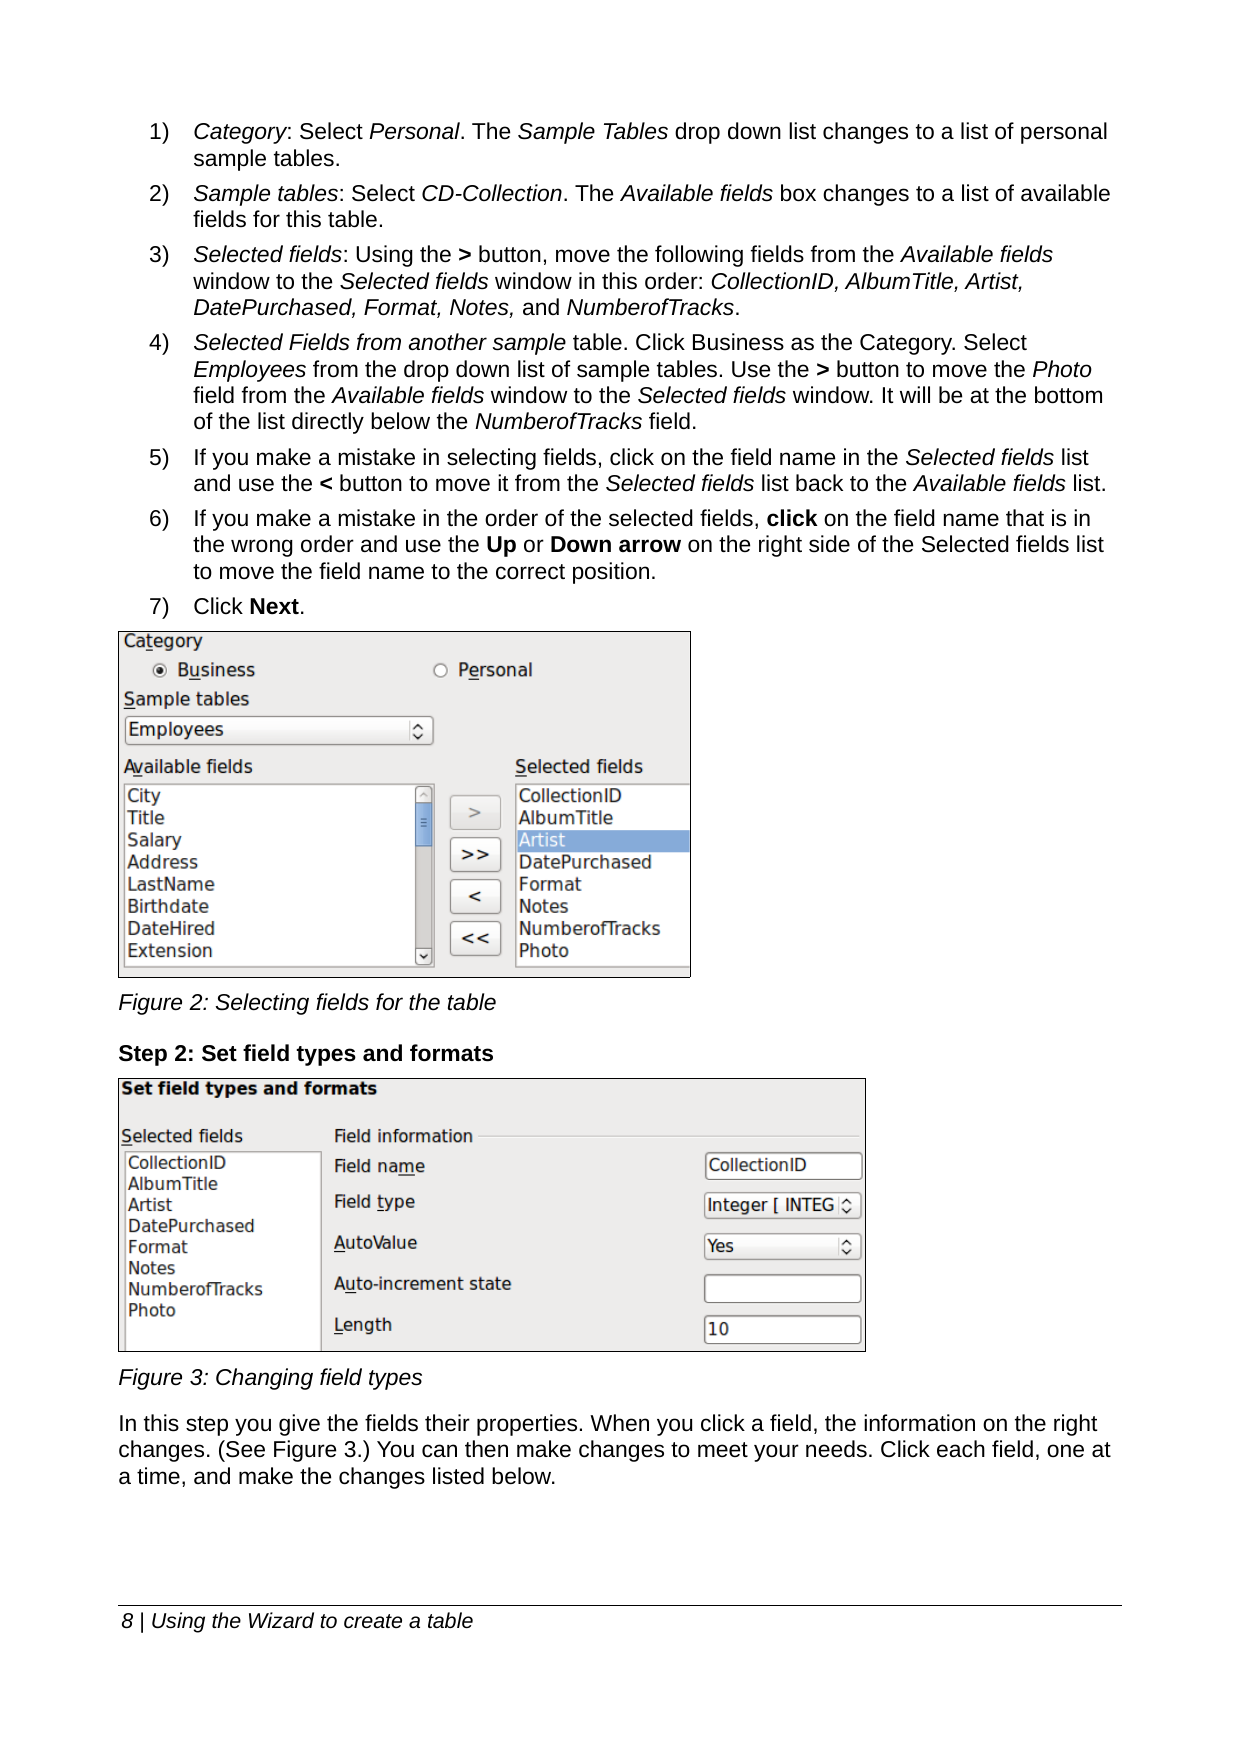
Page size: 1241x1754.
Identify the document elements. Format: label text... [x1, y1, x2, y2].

list If you make a mistake in the order of the selected fields, click on the field name that is in the wrong order and use the Up or Down arrow on the right side of the Selected fields list to move the field name to the correct position. [169, 505, 1122, 584]
text Figure 3: Changing field types [118, 1363, 865, 1390]
text Figure 2: Selecting fields for the table [118, 989, 690, 1015]
list Click Next. [169, 593, 1122, 619]
text In this step you give the fields their properties. When you click a field, the information on the right changes. (See Figure 3.) You can then make changes to meet your needs. Click each field, one at a time, and make the changes listed below. [118, 1410, 1122, 1489]
picture [119, 632, 690, 977]
list Selected fields: Using the > button, move the following fields from the Available fields window to the Selected fields window in this order: CollectionID, AlbumTitle, Artist, DatePurchased, Format, Notes, and NumberofTracks. [169, 241, 1122, 320]
list Sample tables: Select CD-Collection. The Available fields box changes to a list of available fields for this table. [169, 180, 1122, 232]
picture [119, 1079, 865, 1351]
text Step 2: Set field types and formats [118, 1039, 1122, 1066]
list Selected Fields from another sample table. Click Business as the Category. Select Employees from the drop down list of sample tables. Use the > button to move the Photo field from the Available fields window to the Selected fields window. It will be at the bottom of the list directly below the NumberofTracks field. [169, 329, 1122, 434]
list If you make a mistake in selecting fields, click on the field name in the Selected fields list and use the < button to move it from the Selected fields list back to the Available fields list. [169, 443, 1122, 496]
list Category: Select Personal. The Sample Tables drop down list changes to a list of personal sample tables. [169, 118, 1122, 171]
